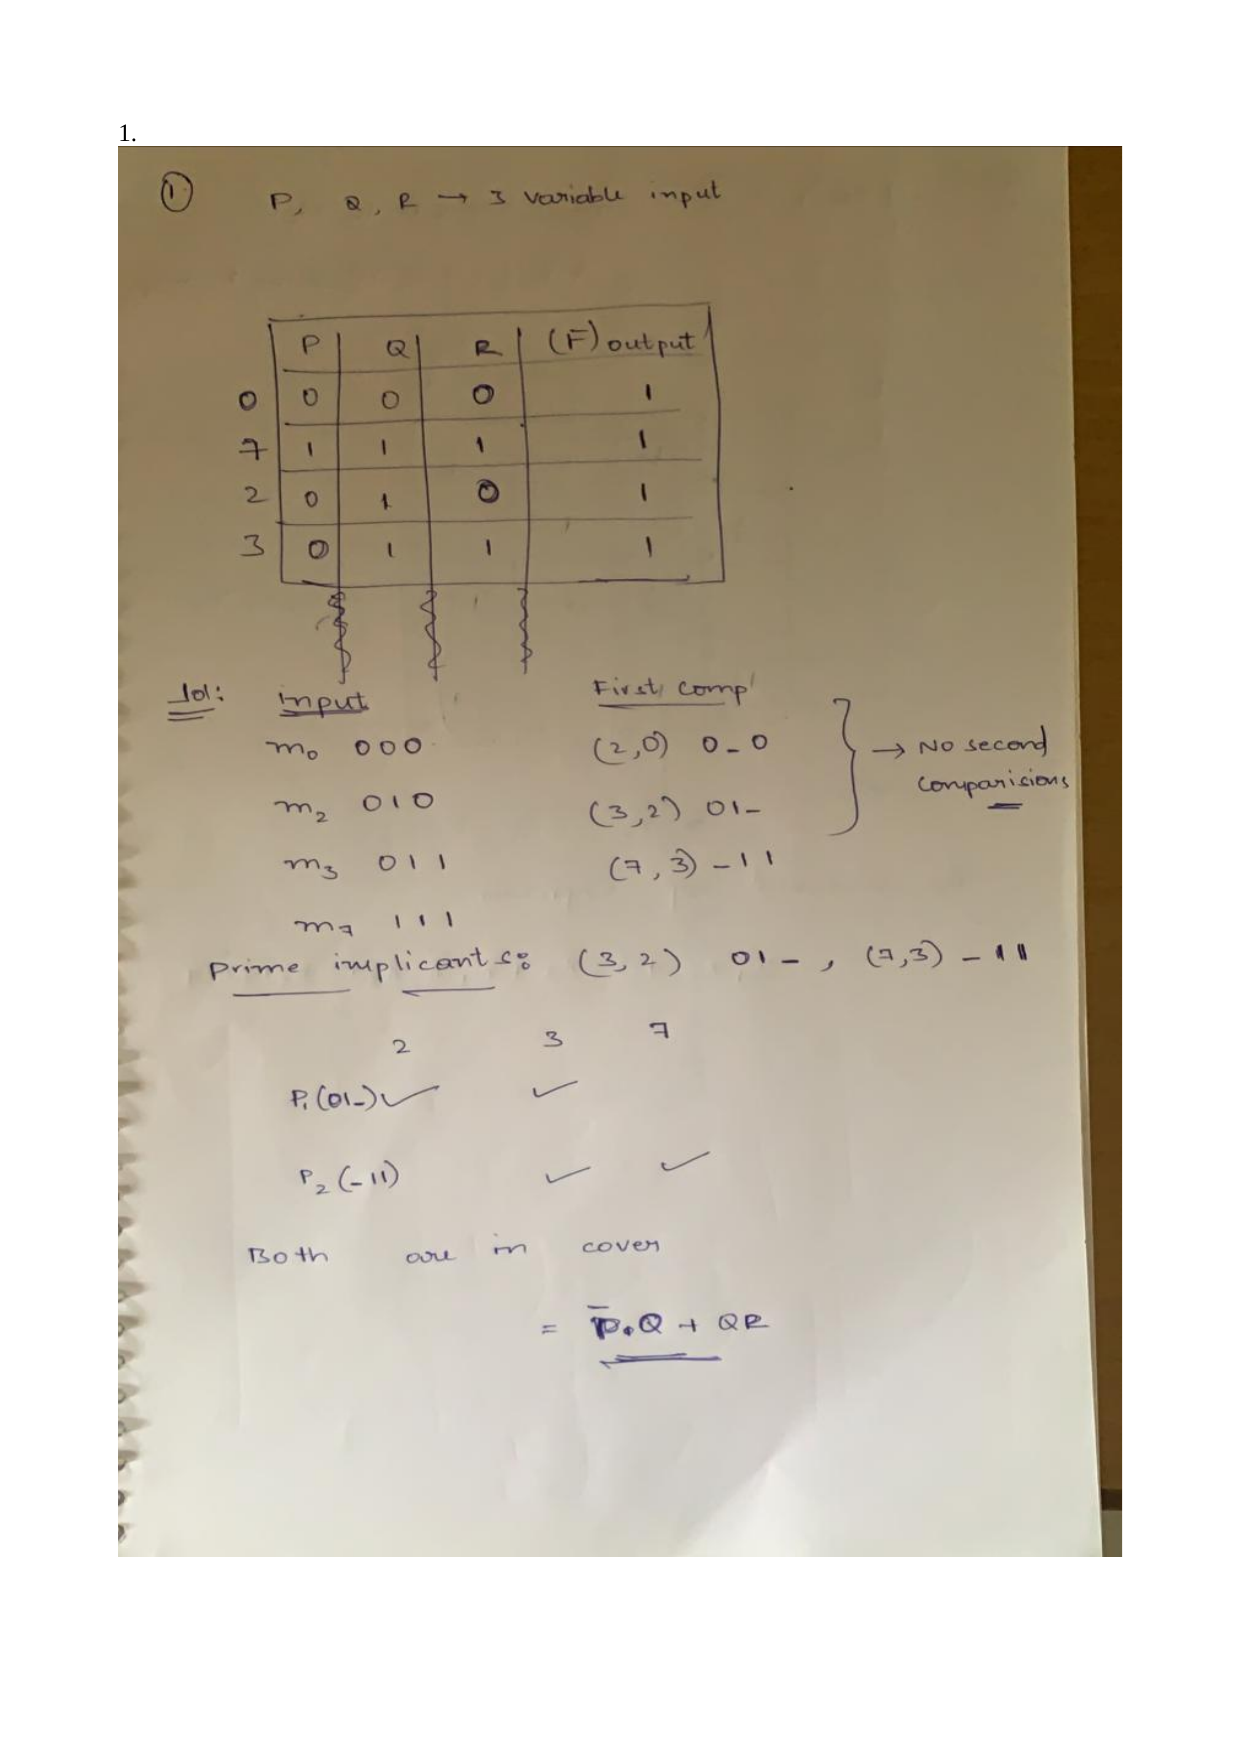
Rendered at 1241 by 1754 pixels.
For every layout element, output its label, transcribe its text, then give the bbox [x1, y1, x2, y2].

picture [118, 146, 1123, 1557]
text 1. [118, 118, 1122, 146]
